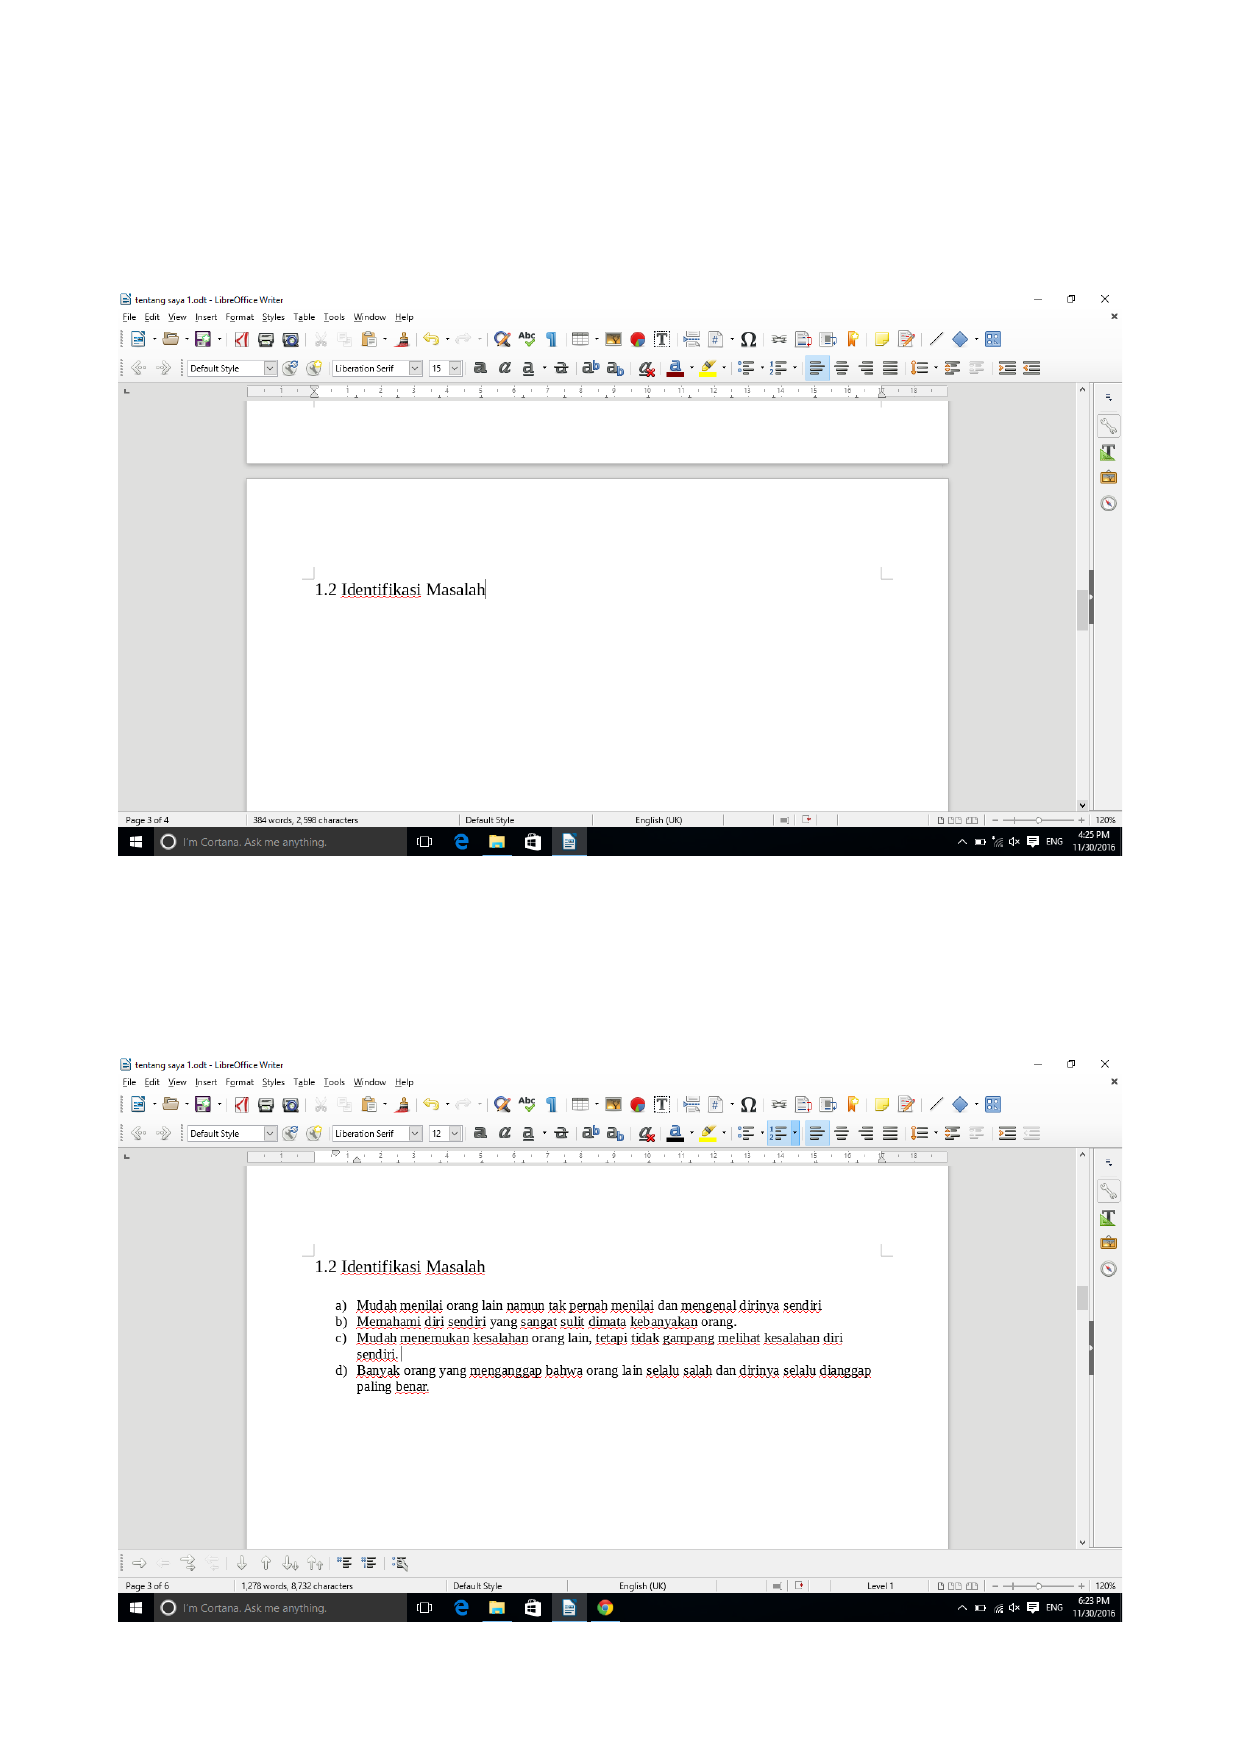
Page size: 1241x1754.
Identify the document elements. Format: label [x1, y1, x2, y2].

picture [118, 291, 1123, 856]
picture [118, 1057, 1123, 1622]
